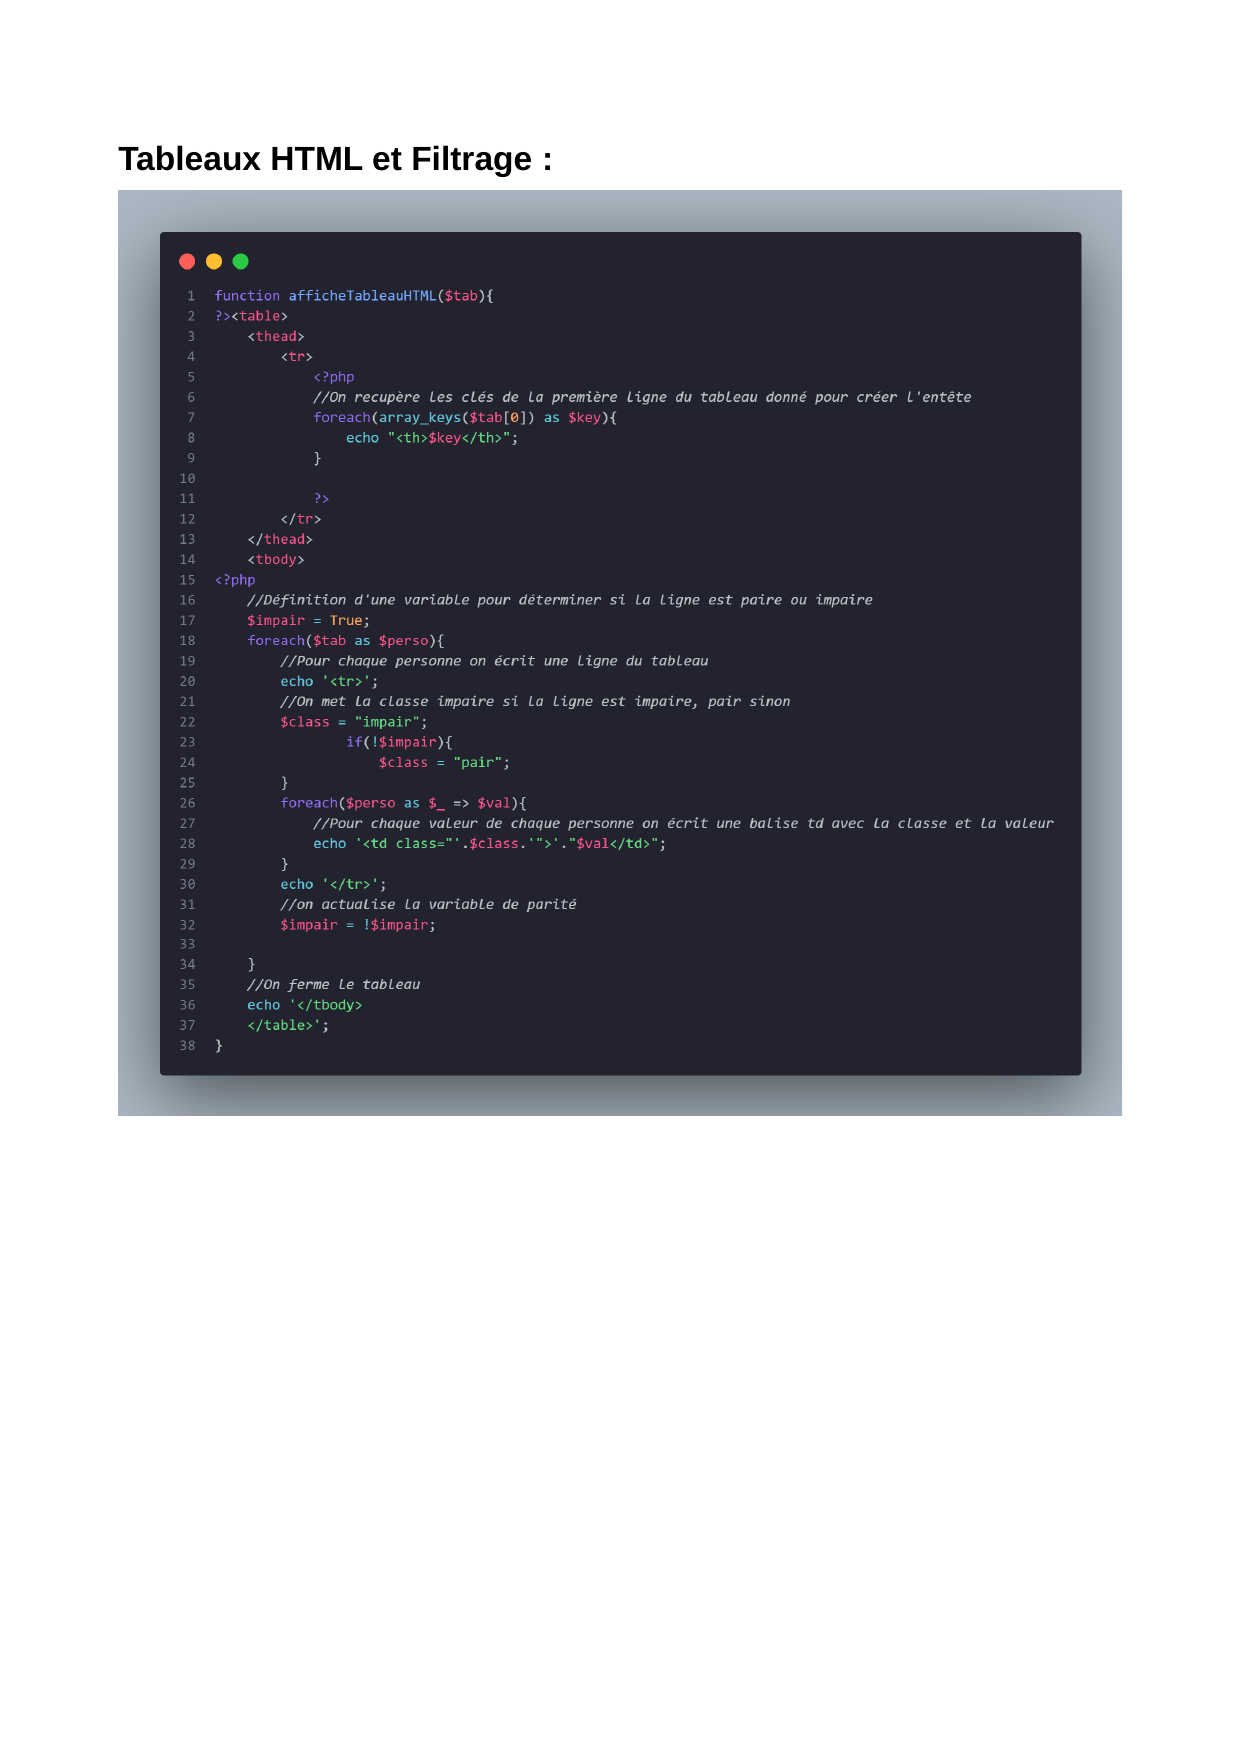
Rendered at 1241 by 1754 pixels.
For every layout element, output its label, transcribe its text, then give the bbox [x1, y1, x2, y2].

subtitle Tableaux HTML et Filtrage : [118, 139, 1122, 178]
picture [118, 190, 1123, 1116]
